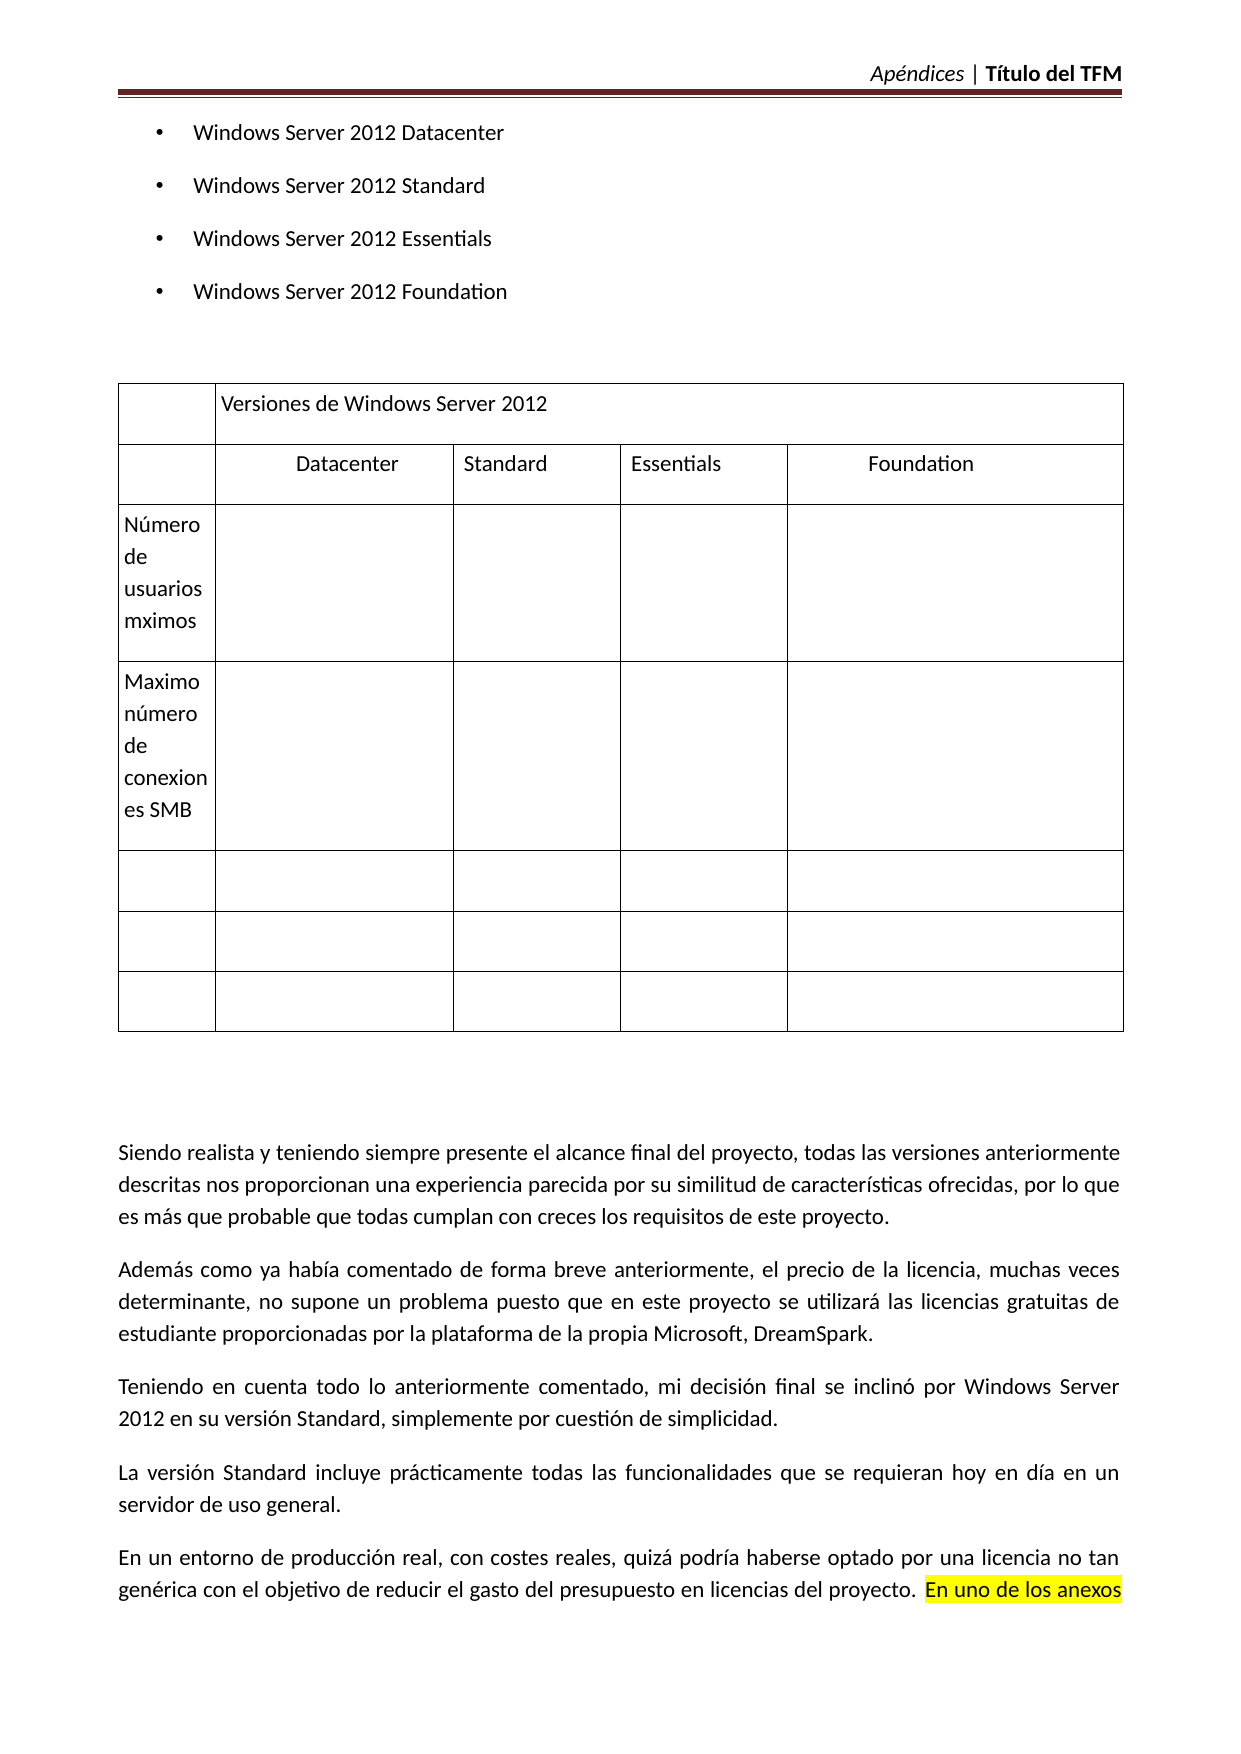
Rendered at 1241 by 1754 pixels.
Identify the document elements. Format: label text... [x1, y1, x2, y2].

table_cell [621, 505, 787, 661]
table_cell [621, 972, 787, 1031]
table_cell [454, 851, 620, 911]
text La versión Standard incluye prácticamente todas las funcionalidades que se requieran hoy en día en un servidor de uso general. [118, 1458, 1122, 1518]
table_cell Foundation [788, 445, 1123, 504]
table_cell [621, 662, 787, 850]
table_cell [119, 972, 215, 1031]
table_cell [454, 912, 620, 971]
table_cell [119, 912, 215, 971]
table_cell [788, 912, 1123, 971]
table_cell [454, 505, 620, 661]
table_cell [216, 662, 453, 850]
table_cell [216, 972, 453, 1031]
table_cell [454, 972, 620, 1031]
table_cell [216, 851, 453, 911]
table_cell [216, 912, 453, 971]
list Windows Server 2012 Datacenter [156, 118, 1122, 146]
table_cell [788, 505, 1123, 661]
table_cell [788, 851, 1123, 911]
table_cell [119, 445, 215, 504]
table_cell [788, 662, 1123, 850]
table_header [119, 384, 215, 444]
table_cell Datacenter [216, 445, 453, 504]
table_header Versiones de Windows Server 2012 [216, 384, 1123, 444]
table_cell [119, 851, 215, 911]
table_cell [788, 972, 1123, 1031]
table_cell [216, 505, 453, 661]
text Además como ya había comentado de forma breve anteriormente, el precio de la licencia, muchas veces determinante, no supone un problema puesto que en este proyecto se utilizará las licencias gratuitas de estudiante proporcionadas por la plataforma de la propia Microsoft, DreamSpark. [118, 1255, 1122, 1347]
list Windows Server 2012 Essentials [156, 224, 1122, 252]
text Teniendo en cuenta todo lo anteriormente comentado, mi decisión final se inclinó por Windows Server 2012 en su versión Standard, simplemente por cuestión de simplicidad. [118, 1372, 1122, 1433]
table_cell Número de usuarios mximos [119, 505, 215, 661]
list Windows Server 2012 Foundation [156, 277, 1122, 305]
text Siendo realista y teniendo siempre presente el alcance final del proyecto, todas las versiones anteriormente descritas nos proporcionan una experiencia parecida por su similitud de características ofrecidas, por lo que es más que probable que todas cumplan con creces los requisitos de este proyecto. [118, 1138, 1122, 1230]
table_cell Standard [454, 445, 620, 504]
text En un entorno de producción real, con costes reales, quizá podría haberse optado por una licencia no tan genérica con el objetivo de reducir el gasto del presupuesto en licencias del proyecto. En uno de los anexos [118, 1543, 1122, 1603]
table_cell [621, 912, 787, 971]
table_cell Essentials [621, 445, 787, 504]
table_cell [621, 851, 787, 911]
table_cell Maximo número de conexiones SMB [119, 662, 215, 850]
list Windows Server 2012 Standard [156, 171, 1122, 199]
table_cell [454, 662, 620, 850]
